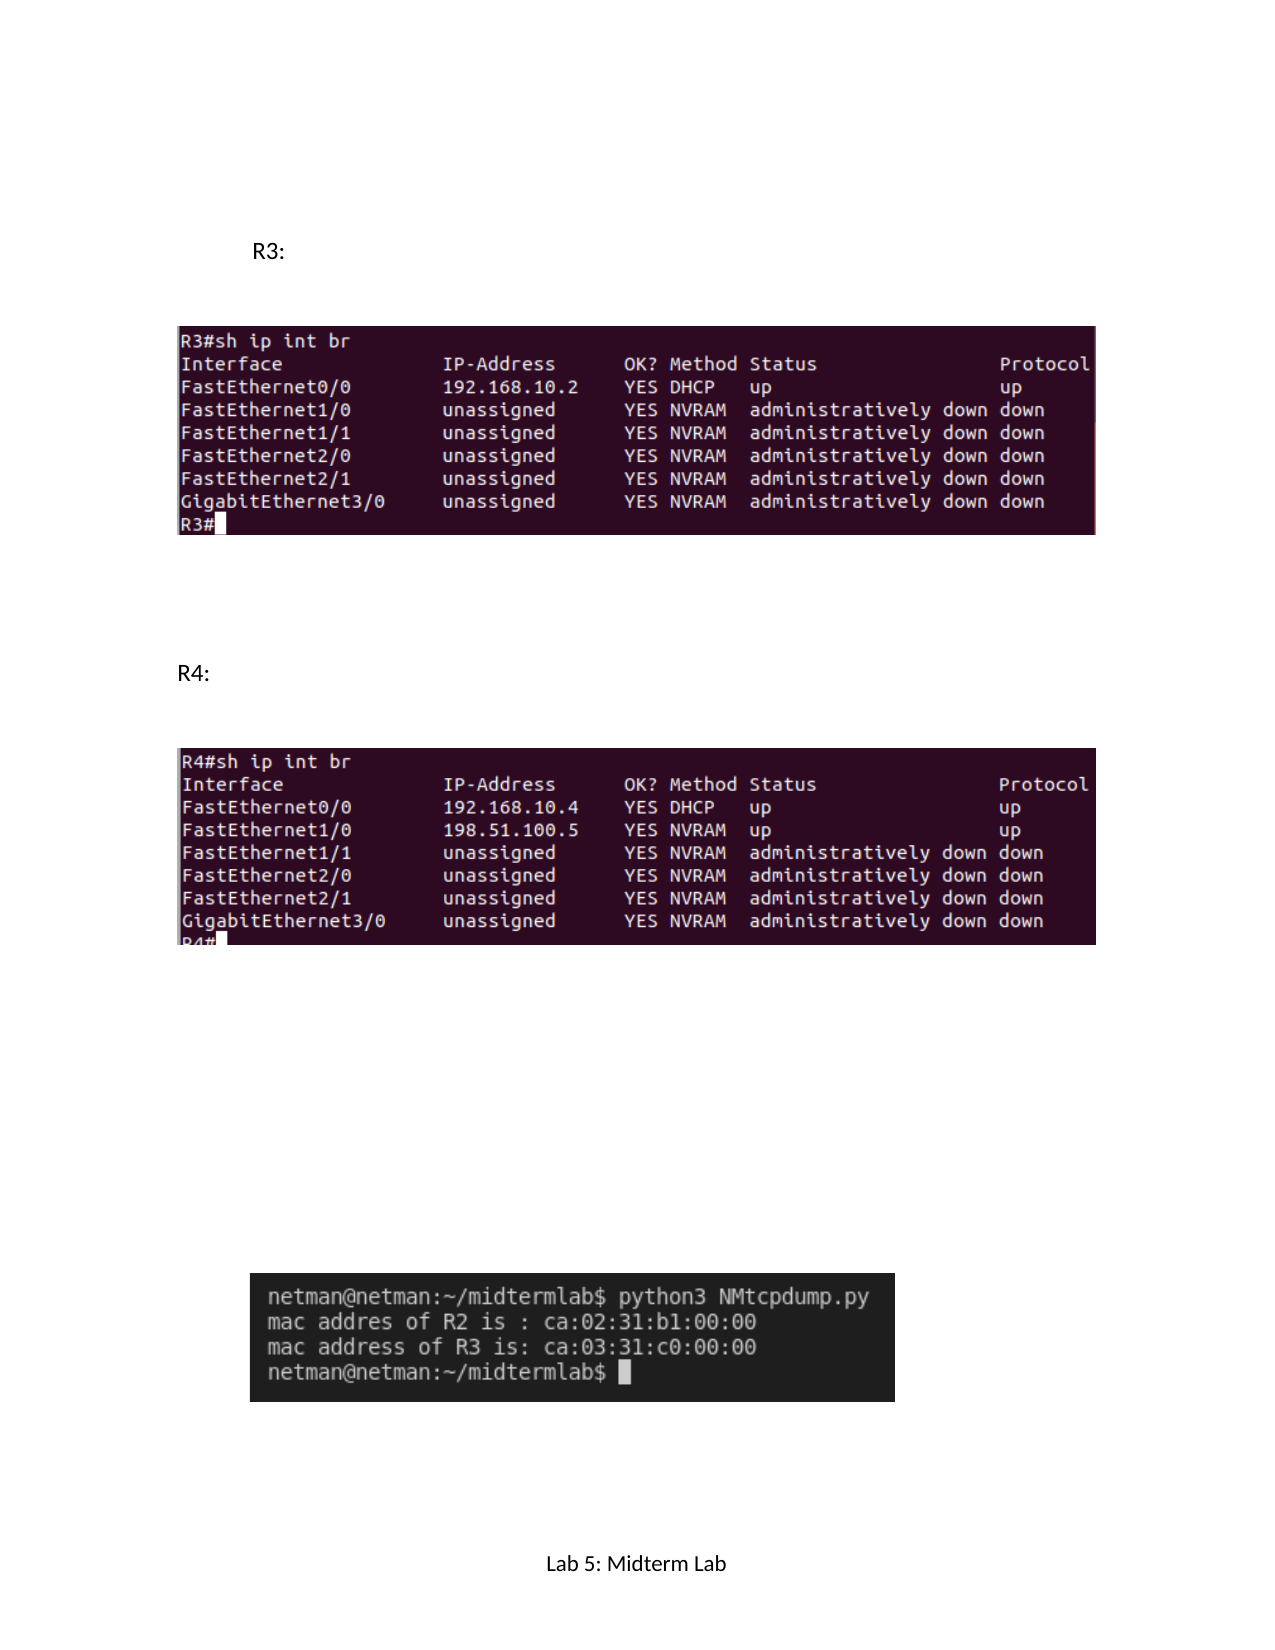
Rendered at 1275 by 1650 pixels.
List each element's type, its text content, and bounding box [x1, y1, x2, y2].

text R3: [177, 235, 1096, 266]
text R4: [177, 657, 1096, 687]
picture [177, 748, 1096, 945]
picture [249, 1273, 895, 1402]
picture [177, 326, 1096, 535]
